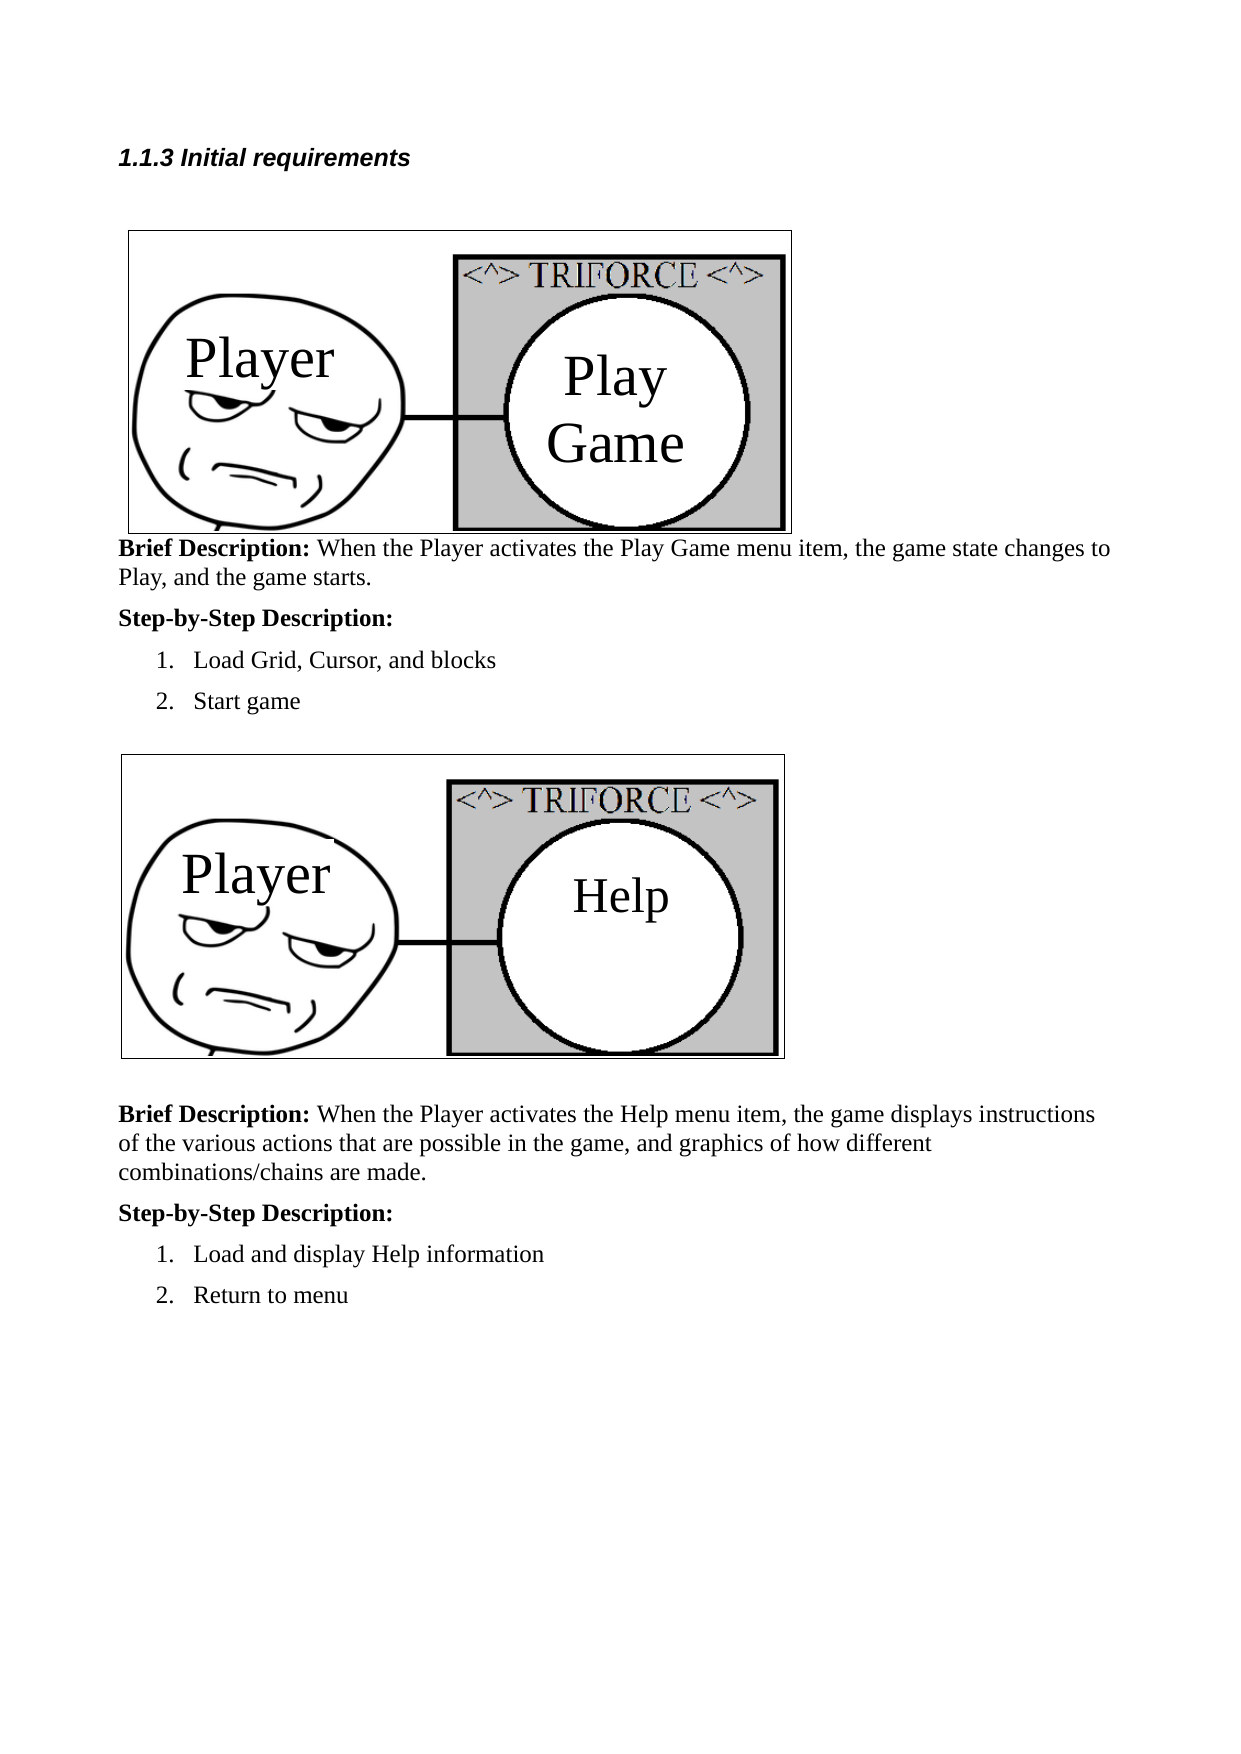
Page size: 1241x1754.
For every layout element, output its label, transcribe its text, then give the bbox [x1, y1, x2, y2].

list Load Grid, Cursor, and blocks [156, 645, 1122, 673]
subtitle 1.1.3 Initial requirements [118, 143, 1122, 172]
text Step-by-Step Description: [118, 1198, 1122, 1227]
text Brief Description: When the Player activates the Play Game menu item, the game state changes to Play, and the game starts. [118, 226, 1122, 591]
list Load and display Help information [156, 1239, 1122, 1268]
list Return to menu [156, 1281, 1122, 1309]
text Play Game [537, 341, 693, 475]
list Start game [156, 686, 1122, 715]
text Brief Description: When the Player activates the Help menu item, the game displays instructions of the various actions that are possible in the game, and graphics of how different combinations/chains are made. [118, 1099, 1122, 1186]
text Step-by-Step Description: [118, 603, 1122, 632]
text Player [178, 839, 334, 906]
text Help [533, 866, 709, 923]
text Player [182, 323, 338, 390]
